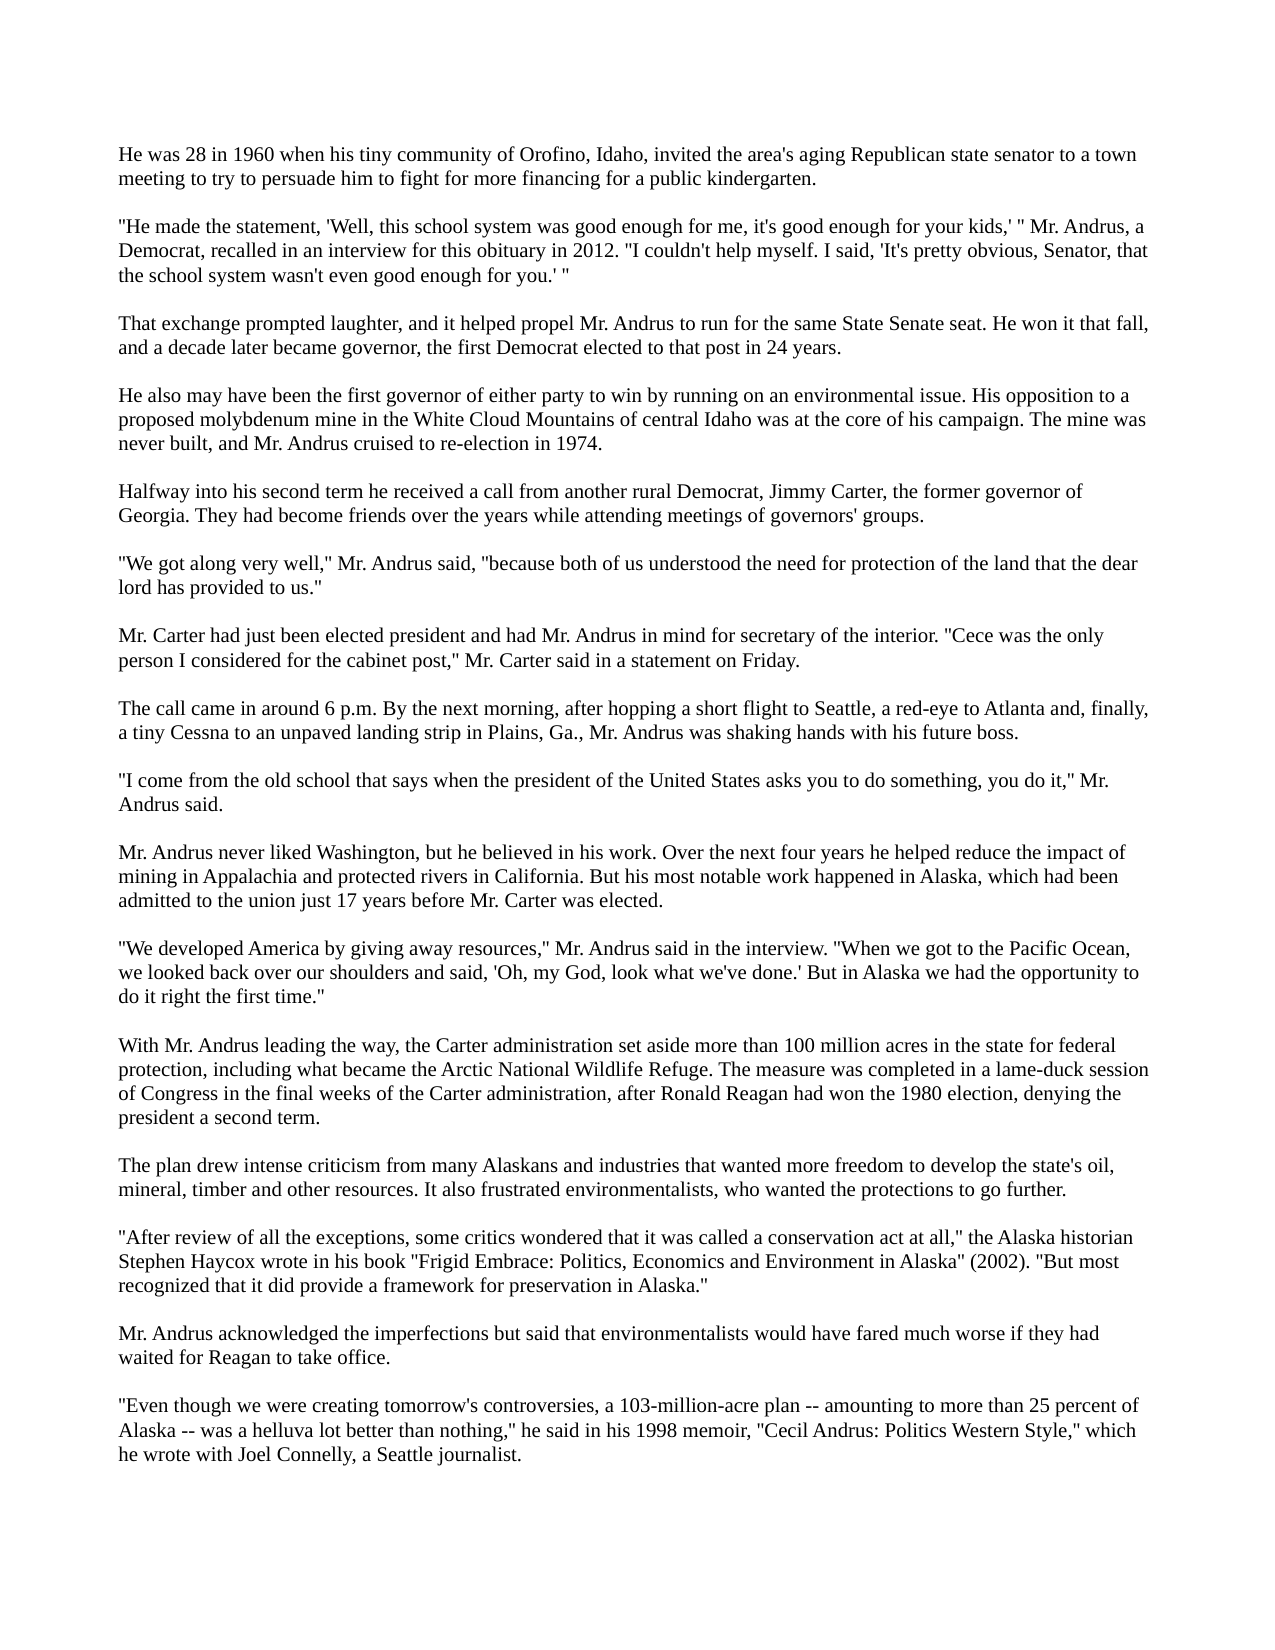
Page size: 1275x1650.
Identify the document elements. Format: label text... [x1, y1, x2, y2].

text Halfway into his second term he received a call from another rural Democrat, Jimmy Carter, the former governor of Georgia. They had become friends over the years while attending meetings of governors' groups. [118, 479, 1157, 527]
text He was 28 in 1960 when his tiny community of Orofino, Idaho, invited the area's aging Republican state senator to a town meeting to try to persuade him to fight for more financing for a public kindergarten. [118, 142, 1157, 190]
text Mr. Carter had just been elected president and had Mr. Andrus in mind for secretary of the interior. ''Cece was the only person I considered for the cabinet post,'' Mr. Carter said in a statement on Friday. [118, 623, 1157, 672]
text ''We developed America by giving away resources,'' Mr. Andrus said in the interview. ''When we got to the Pacific Ocean, we looked back over our shoulders and said, 'Oh, my God, look what we've done.' But in Alaska we had the opportunity to do it right the first time.'' [118, 936, 1157, 1008]
text ''He made the statement, 'Well, this school system was good enough for me, it's good enough for your kids,' '' Mr. Andrus, a Democrat, recalled in an interview for this obituary in 2012. ''I couldn't help myself. I said, 'It's pretty obvious, Senator, that the school system wasn't even good enough for you.' '' [118, 214, 1157, 287]
text ''Even though we were creating tomorrow's controversies, a 103-million-acre plan -- amounting to more than 25 percent of Alaska -- was a helluva lot better than nothing,'' he said in his 1998 memoir, ''Cecil Andrus: Politics Western Style,'' which he wrote with Joel Connelly, a Seattle journalist. [118, 1393, 1157, 1466]
text ''I come from the old school that says when the president of the United States asks you to do something, you do it,'' Mr. Andrus said. [118, 768, 1157, 816]
text He also may have been the first governor of either party to win by running on an environmental issue. His opposition to a proposed molybdenum mine in the White Cloud Mountains of central Idaho was at the core of his campaign. The mine was never built, and Mr. Andrus cruised to re-election in 1974. [118, 383, 1157, 455]
text With Mr. Andrus leading the way, the Carter administration set aside more than 100 million acres in the state for federal protection, including what became the Arctic National Wildlife Refuge. The measure was completed in a lame-duck session of Congress in the final weeks of the Carter administration, after Ronald Reagan had won the 1980 election, denying the president a second term. [118, 1032, 1157, 1129]
text That exchange prompted laughter, and it helped propel Mr. Andrus to run for the same State Senate seat. He won it that fall, and a decade later became governor, the first Democrat elected to that post in 24 years. [118, 311, 1157, 359]
text ''After review of all the exceptions, some critics wondered that it was called a conservation act at all,'' the Alaska historian Stephen Haycox wrote in his book ''Frigid Embrace: Politics, Economics and Environment in Alaska'' (2002). ''But most recognized that it did provide a framework for preservation in Alaska.'' [118, 1225, 1157, 1297]
text The plan drew intense criticism from many Alaskans and industries that wanted more freedom to develop the state's oil, mineral, timber and other resources. It also frustrated environmentalists, who wanted the protections to go further. [118, 1153, 1157, 1201]
text Mr. Andrus acknowledged the imperfections but said that environmentalists would have fared much worse if they had waited for Reagan to take office. [118, 1321, 1157, 1369]
text ''We got along very well,'' Mr. Andrus said, ''because both of us understood the need for protection of the land that the dear lord has provided to us.'' [118, 551, 1157, 599]
text The call came in around 6 p.m. By the next morning, after hopping a short flight to Seattle, a red-eye to Atlanta and, finally, a tiny Cessna to an unpaved landing strip in Plains, Ga., Mr. Andrus was shaking hands with his future boss. [118, 696, 1157, 744]
text Mr. Andrus never liked Washington, but he believed in his work. Over the next four years he helped reduce the impact of mining in Appalachia and protected rivers in California. But his most notable work happened in Alaska, which had been admitted to the union just 17 years before Mr. Carter was elected. [118, 840, 1157, 912]
